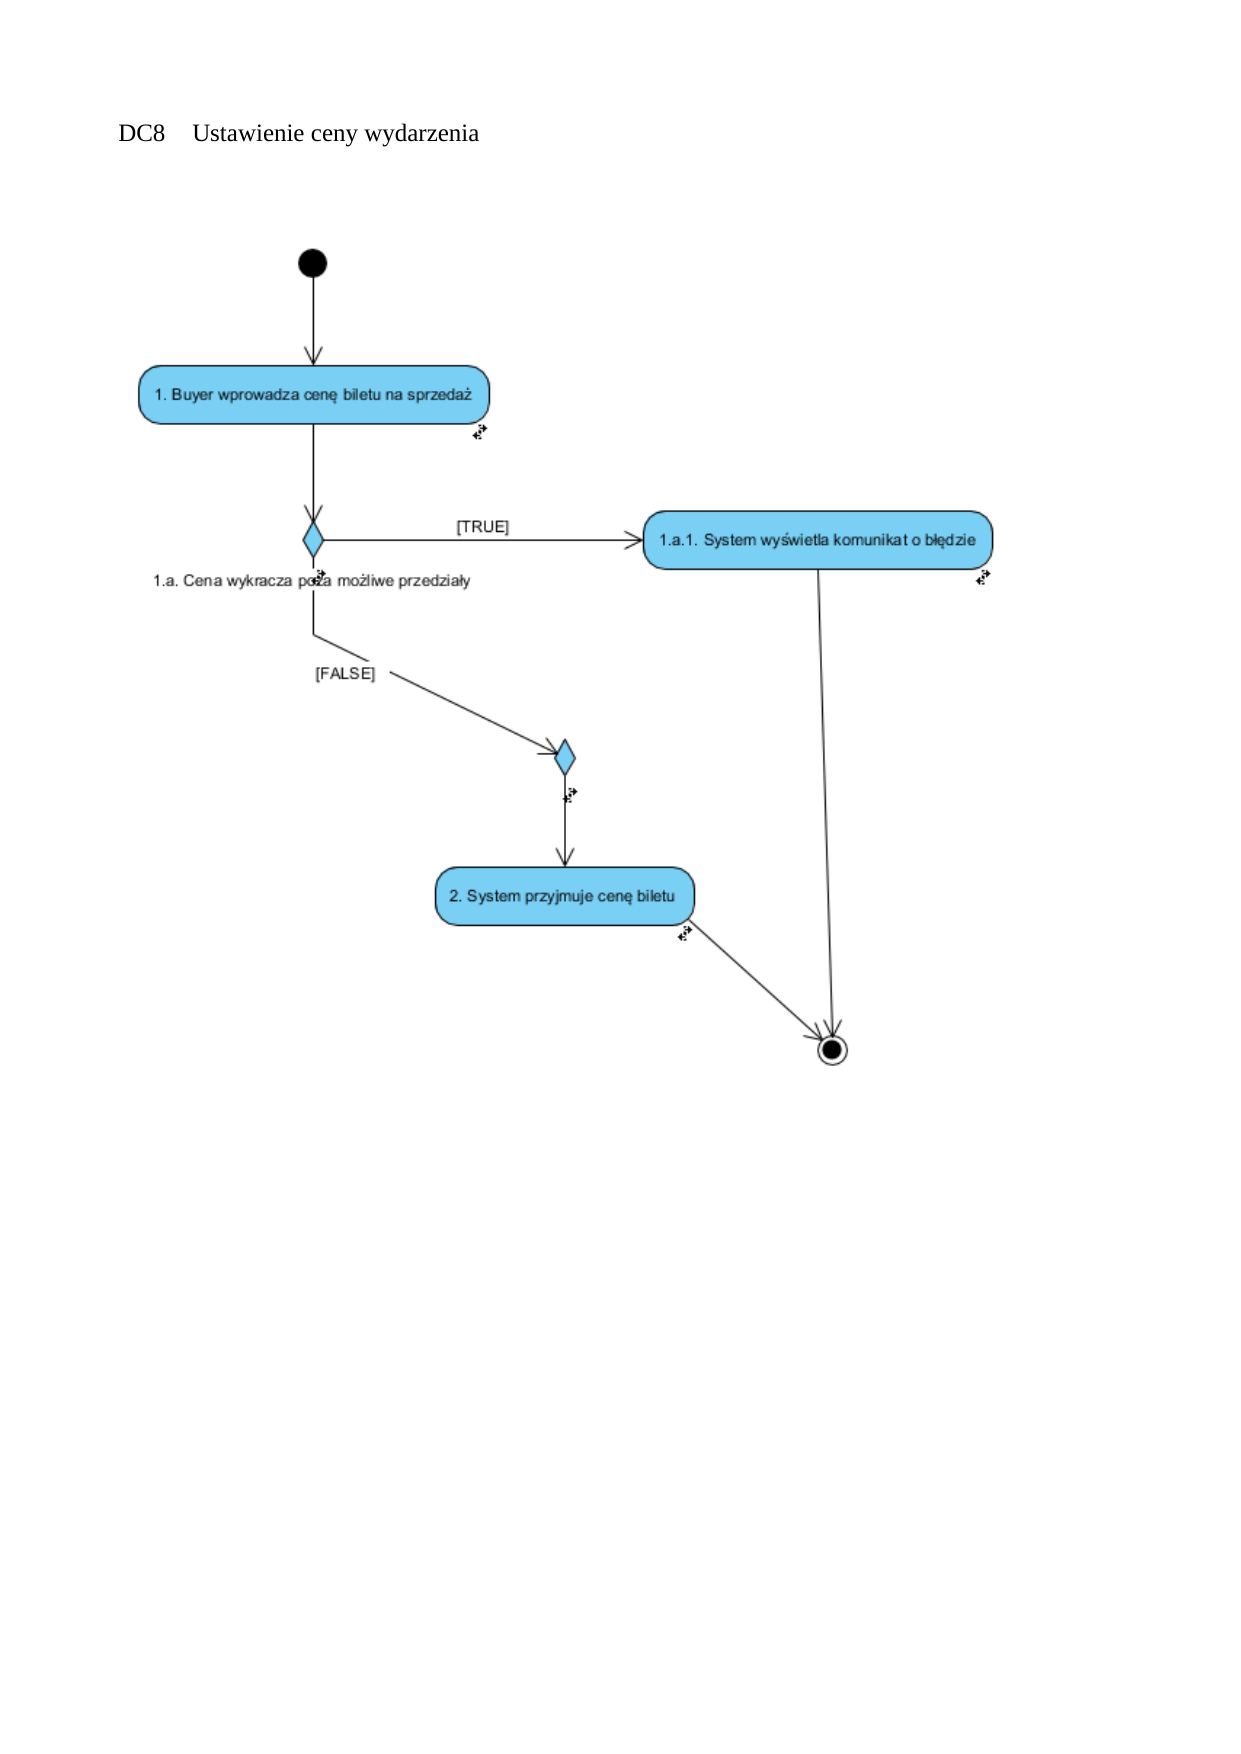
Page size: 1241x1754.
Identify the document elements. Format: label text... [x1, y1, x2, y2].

picture [118, 233, 1123, 1140]
text DC8 Ustawienie ceny wydarzenia [118, 118, 1122, 147]
